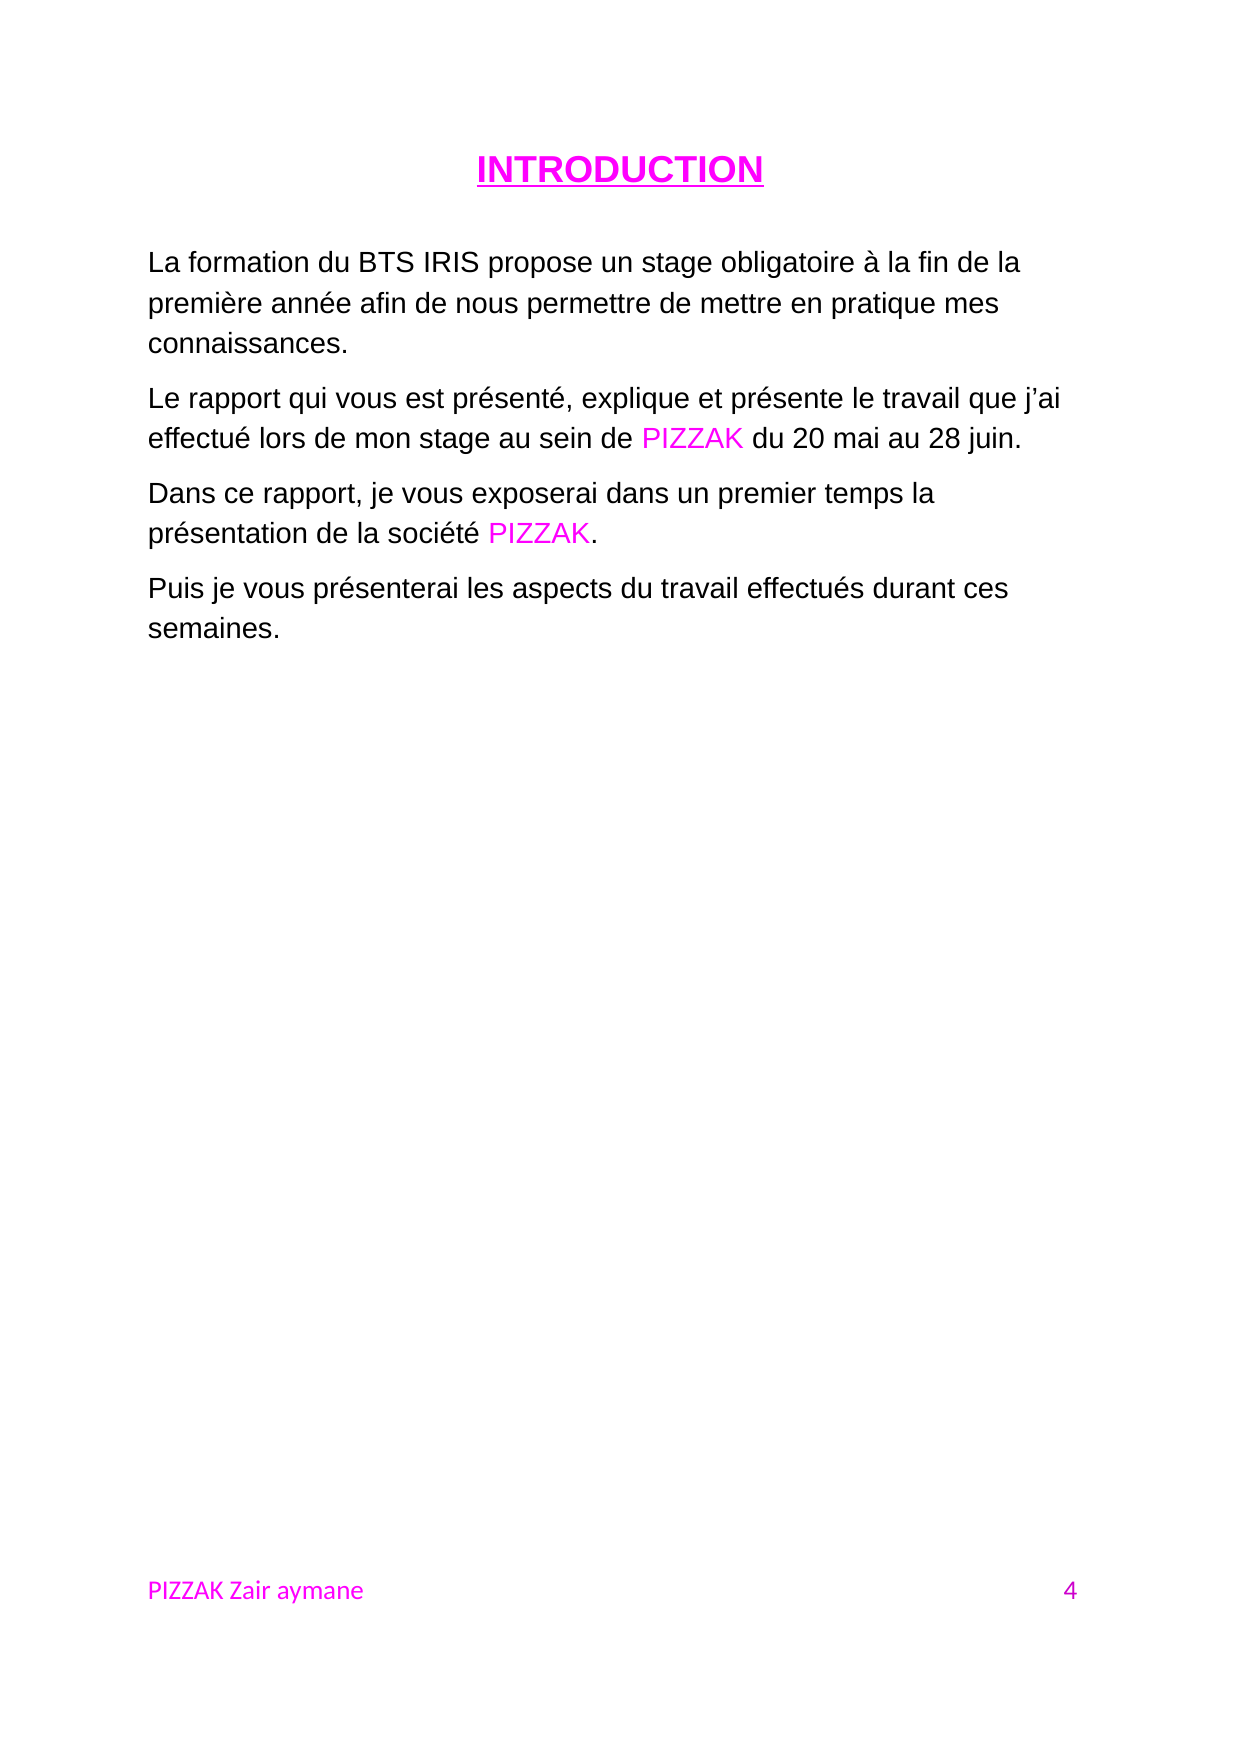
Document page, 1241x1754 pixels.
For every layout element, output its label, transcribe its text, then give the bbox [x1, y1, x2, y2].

text La formation du BTS IRIS propose un stage obligatoire à la fin de la première année afin de nous permettre de mettre en pratique mes connaissances. [148, 246, 1093, 359]
text Puis je vous présenterai les aspects du travail effectués durant ces semaines. [148, 571, 1093, 644]
text Le rapport qui vous est présenté, explique et présente le travail que j’ai effectué lors de mon stage au sein de PIZZAK du 20 mai au 28 juin. [148, 381, 1093, 454]
text Dans ce rapport, je vous exposerai dans un premier temps la présentation de la société PIZZAK. [148, 476, 1093, 549]
text INTRODUCTION [148, 148, 1093, 191]
